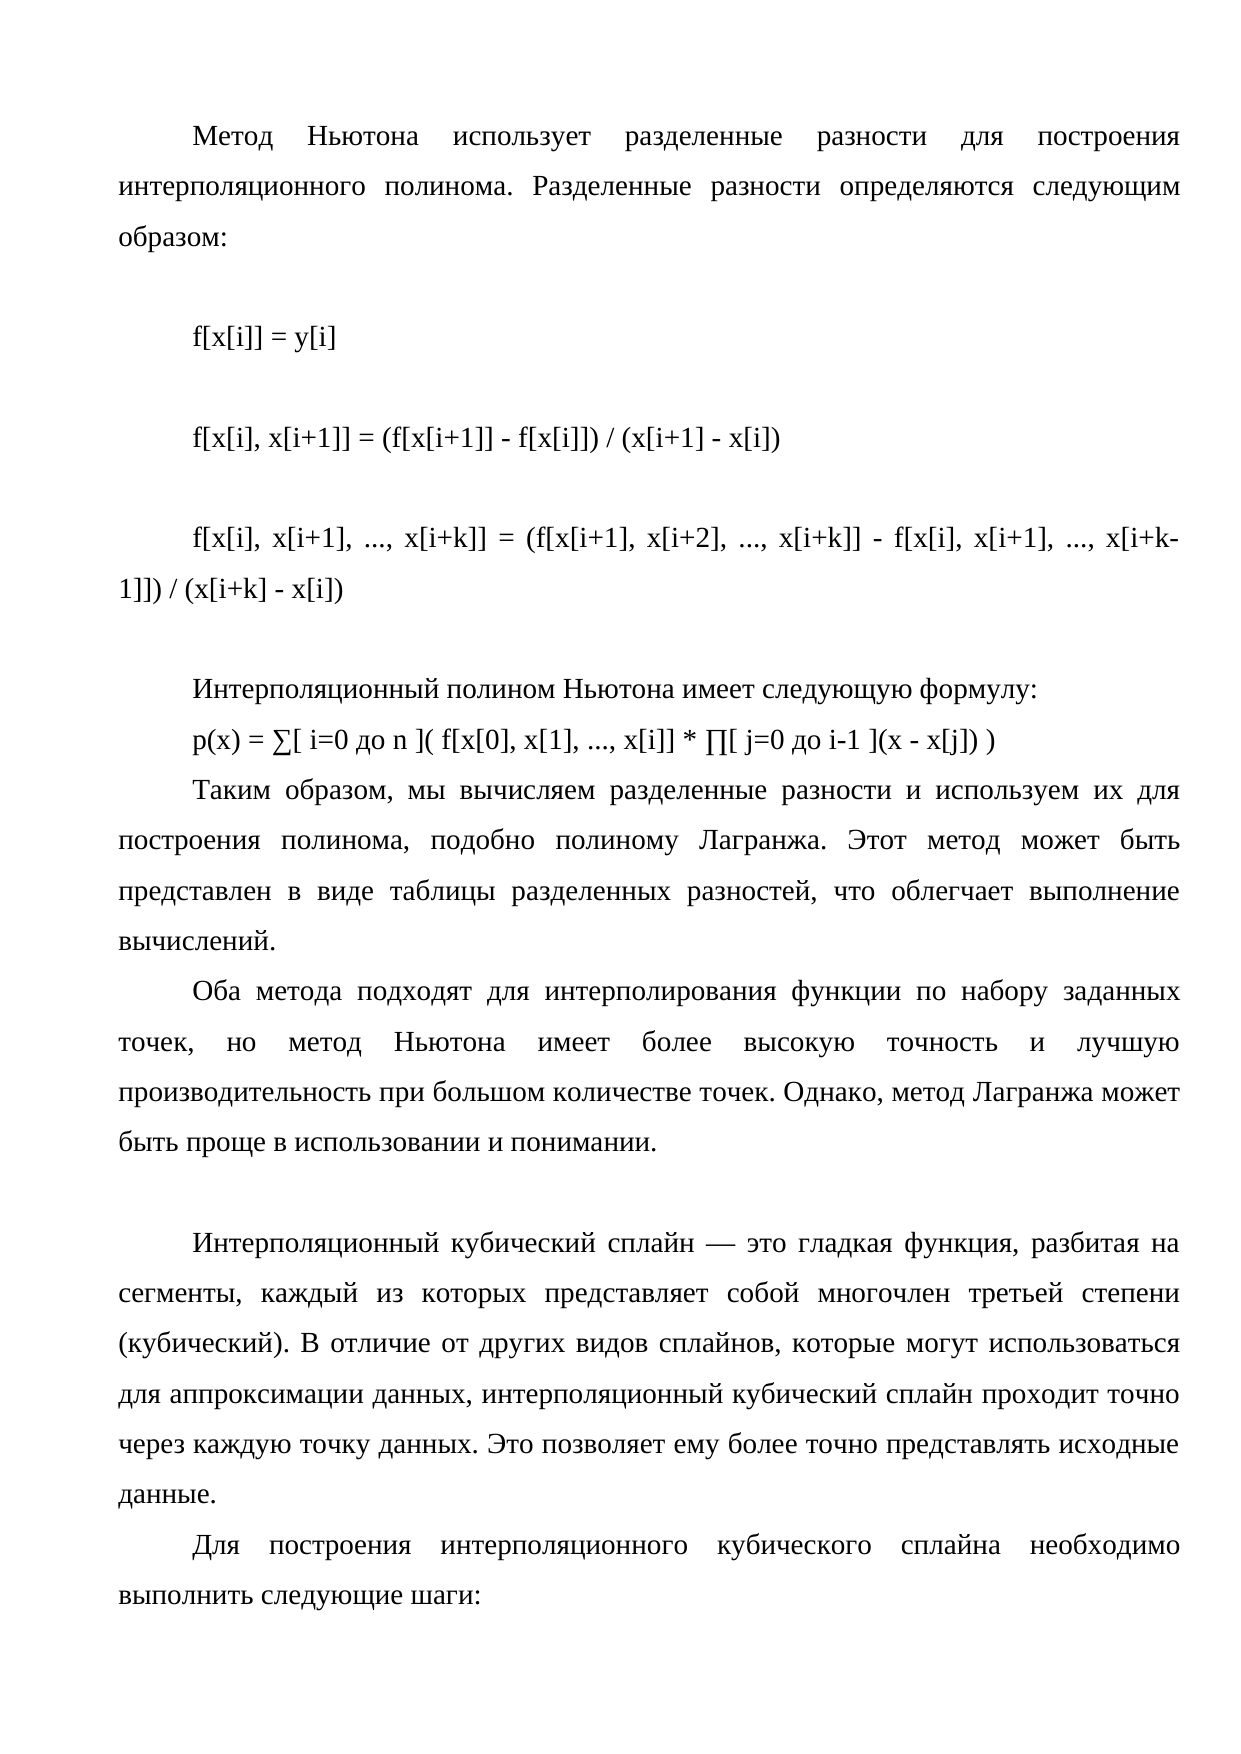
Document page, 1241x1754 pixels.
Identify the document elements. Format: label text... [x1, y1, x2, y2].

text Для построения интерполяционного кубического сплайна необходимо выполнить следующие шаги: [118, 1527, 1181, 1611]
text Интерполяционный полином Ньютона имеет следующую формулу: [118, 672, 1181, 705]
text Таким образом, мы вычисляем разделенные разности и используем их для построения полинома, подобно полиному Лагранжа. Этот метод может быть представлен в виде таблицы разделенных разностей, что облегчает выполнение вычислений. [118, 772, 1181, 957]
text Интерполяционный кубический сплайн — это гладкая функция, разбитая на сегменты, каждый из которых представляет собой многочлен третьей степени (кубический). В отличие от других видов сплайнов, которые могут использоваться для аппроксимации данных, интерполяционный кубический сплайн проходит точно через каждую точку данных. Это позволяет ему более точно представлять исходные данные. [118, 1225, 1181, 1510]
text f[x[i], x[i+1], ..., x[i+k]] = (f[x[i+1], x[i+2], ..., x[i+k]] - f[x[i], x[i+1], ..., x[i+k-1]]) / (x[i+k] - x[i]) [118, 521, 1181, 604]
text Оба метода подходят для интерполирования функции по набору заданных точек, но метод Ньютона имеет более высокую точность и лучшую производительность при большом количестве точек. Однако, метод Лагранжа может быть проще в использовании и понимании. [118, 973, 1181, 1158]
text Метод Ньютона использует разделенные разности для построения интерполяционного полинома. Разделенные разности определяются следующим образом: [118, 118, 1181, 252]
text f[x[i], x[i+1]] = (f[x[i+1]] - f[x[i]]) / (x[i+1] - x[i]) [118, 420, 1181, 453]
text f[x[i]] = y[i] [118, 319, 1181, 353]
text p(x) = ∑[ i=0 до n ]( f[x[0], x[1], ..., x[i]] * ∏[ j=0 до i-1 ](x - x[j]) ) [118, 722, 1181, 755]
